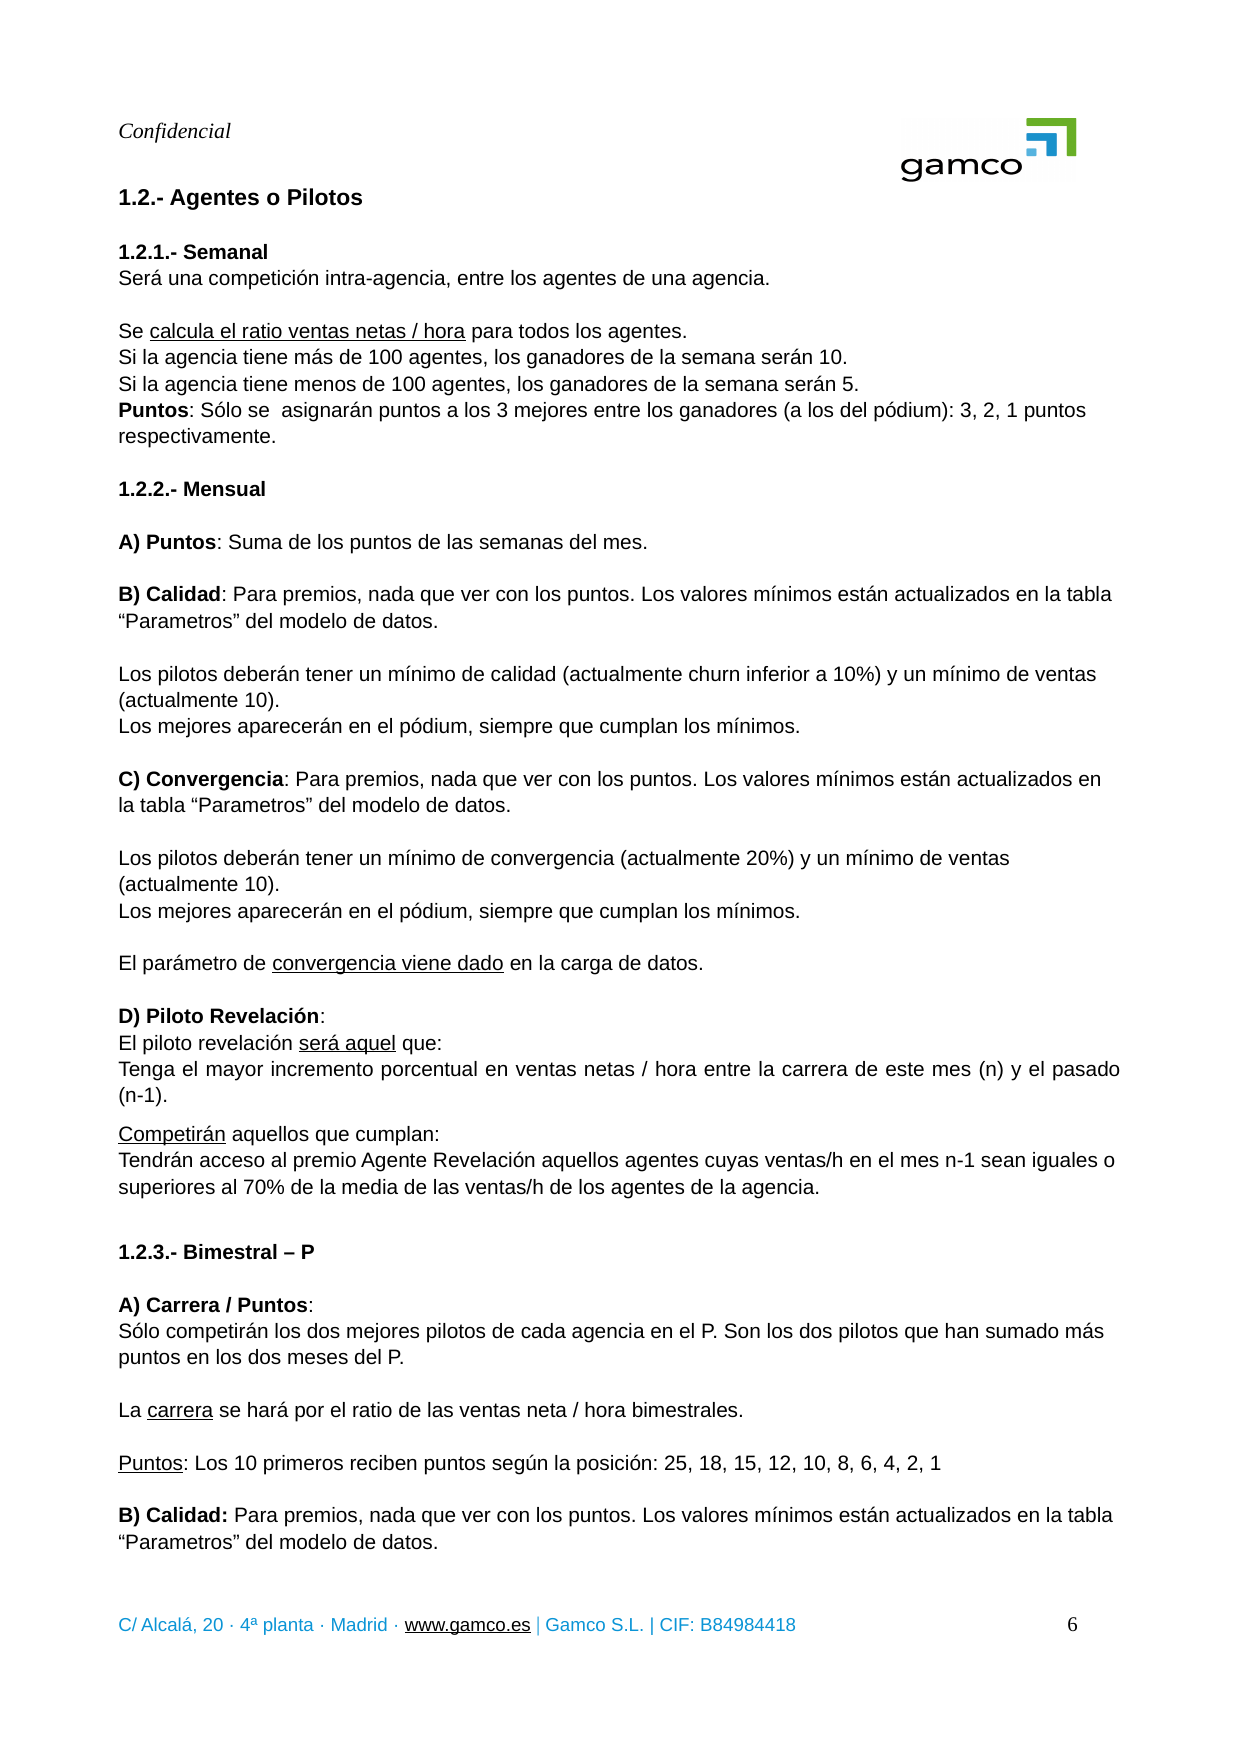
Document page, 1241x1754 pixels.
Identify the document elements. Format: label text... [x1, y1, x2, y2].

text Tendrán acceso al premio Agente Revelación aquellos agentes cuyas ventas/h en el mes n-1 sean iguales o superiores al 70% de la media de las ventas/h de los agentes de la agencia. [118, 1148, 1122, 1198]
text Será una competición intra-agencia, entre los agentes de una agencia. [118, 266, 1122, 290]
text El piloto revelación será aquel que: [118, 1030, 1122, 1054]
text Los mejores aparecerán en el pódium, siempre que cumplan los mínimos. [118, 714, 1122, 738]
text Los mejores aparecerán en el pódium, siempre que cumplan los mínimos. [118, 898, 1122, 922]
text Los pilotos deberán tener un mínimo de calidad (actualmente churn inferior a 10%) y un mínimo de ventas (actualmente 10). [118, 661, 1122, 712]
text Los pilotos deberán tener un mínimo de convergencia (actualmente 20%) y un mínimo de ventas (actualmente 10). [118, 846, 1122, 896]
text Tenga el mayor incremento porcentual en ventas netas / hora entre la carrera de este mes (n) y el pasado (n-1). [118, 1057, 1122, 1107]
text El parámetro de convergencia viene dado en la carga de datos. [118, 951, 1122, 975]
text 1.2.1.- Semanal [118, 240, 1122, 264]
text A) Puntos: Suma de los puntos de las semanas del mes. [118, 529, 1122, 553]
text A) Carrera / Puntos: [118, 1292, 1122, 1316]
text C) Convergencia: Para premios, nada que ver con los puntos. Los valores mínimos están actualizados en la tabla “Parametros” del modelo de datos. [118, 767, 1122, 817]
text 1.2.3.- Bimestral – P [118, 1240, 1122, 1264]
text Si la agencia tiene menos de 100 agentes, los ganadores de la semana serán 5. [118, 371, 1122, 395]
text 1.2.2.- Mensual [118, 477, 1122, 501]
text B) Calidad: Para premios, nada que ver con los puntos. Los valores mínimos están actualizados en la tabla “Parametros” del modelo de datos. [118, 582, 1122, 633]
text Se calcula el ratio ventas netas / hora para todos los agentes. [118, 319, 1122, 343]
text 1.2.- Agentes o Pilotos [118, 173, 1122, 211]
text Sólo competirán los dos mejores pilotos de cada agencia en el P. Son los dos pilotos que han sumado más puntos en los dos meses del P. [118, 1319, 1122, 1369]
text Puntos: Los 10 primeros reciben puntos según la posición: 25, 18, 15, 12, 10, 8, 6, 4, 2, 1 [118, 1451, 1122, 1474]
text B) Calidad: Para premios, nada que ver con los puntos. Los valores mínimos están actualizados en la tabla “Parametros” del modelo de datos. [118, 1503, 1122, 1554]
text La carrera se hará por el ratio de las ventas neta / hora bimestrales. [118, 1398, 1122, 1422]
text Puntos: Sólo se asignarán puntos a los 3 mejores entre los ganadores (a los del pódium): 3, 2, 1 puntos respectivamente. [118, 398, 1122, 448]
text Competirán aquellos que cumplan: [118, 1122, 1122, 1146]
text D) Piloto Revelación: [118, 1004, 1122, 1028]
text Si la agencia tiene más de 100 agentes, los ganadores de la semana serán 10. [118, 345, 1122, 369]
